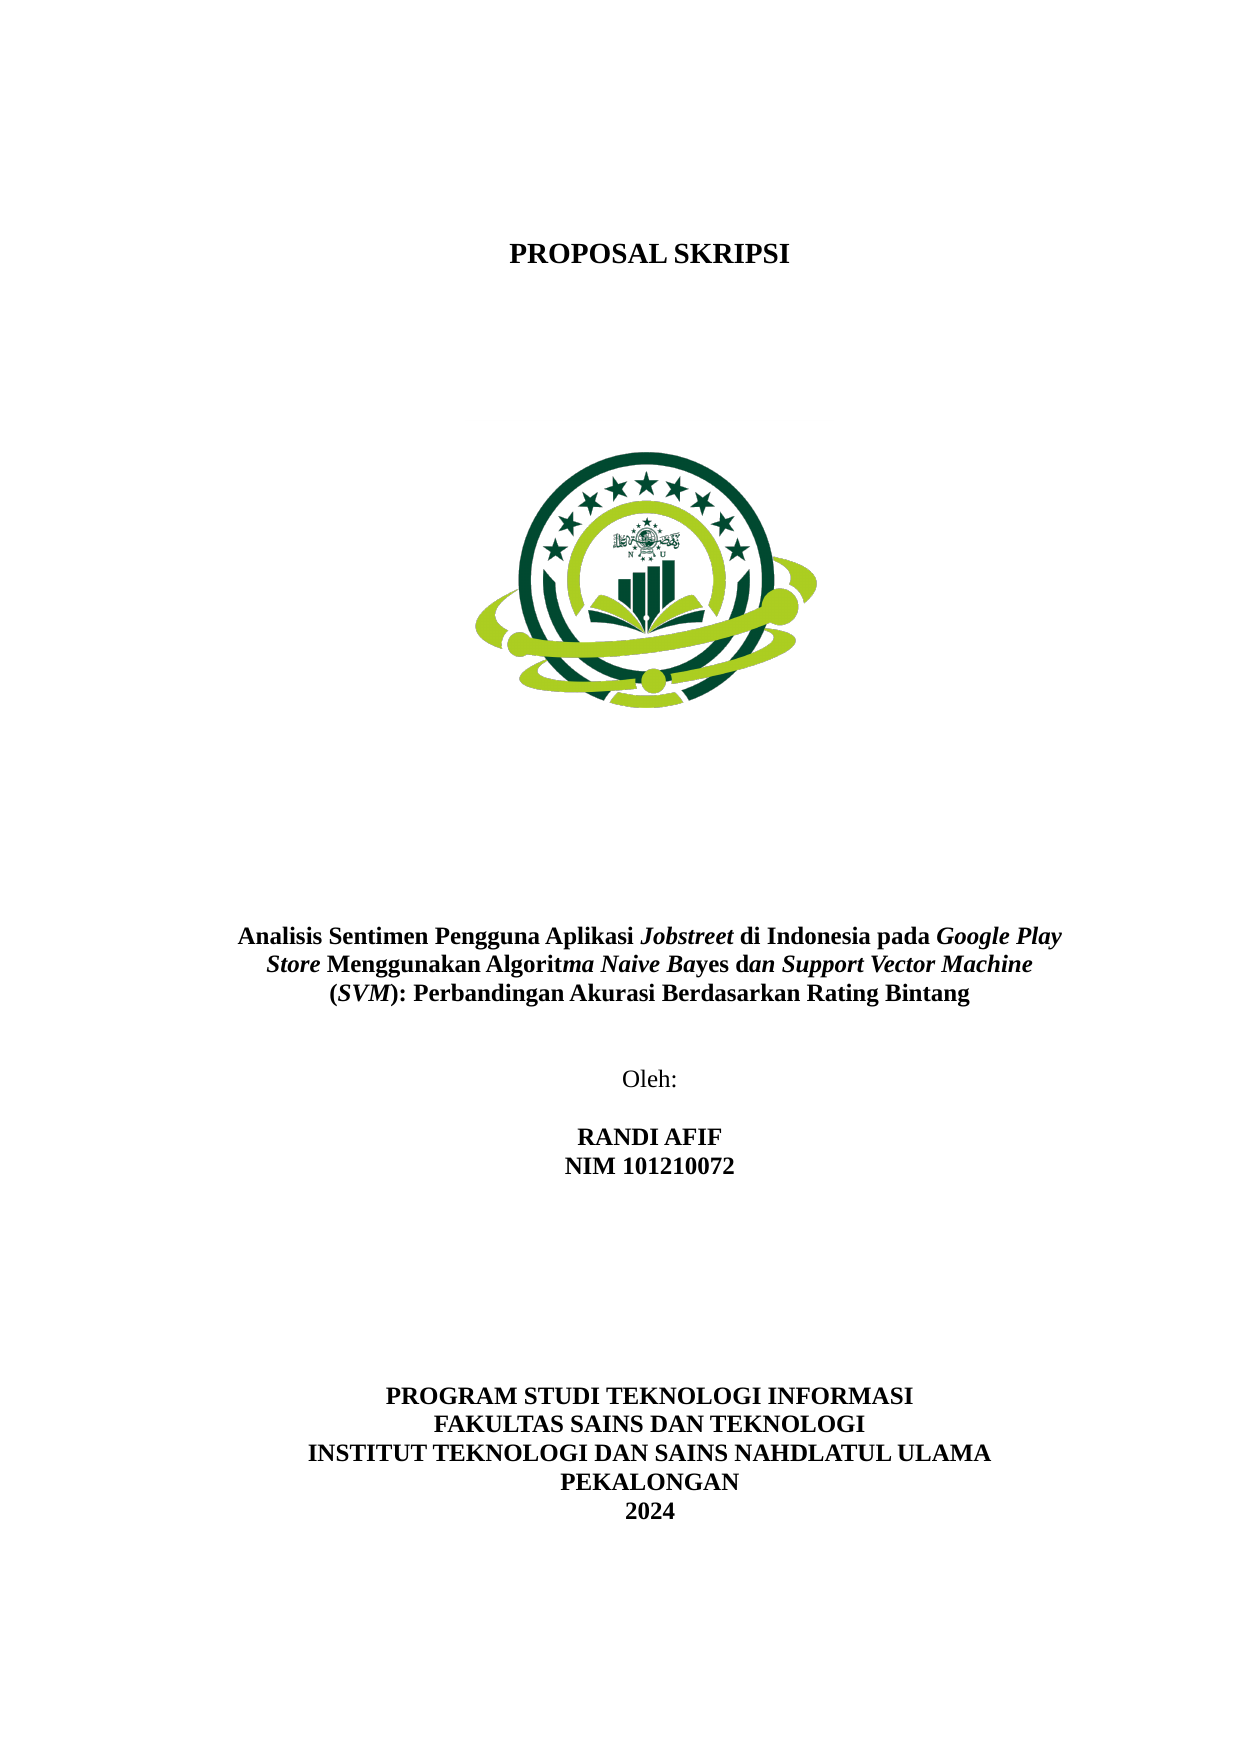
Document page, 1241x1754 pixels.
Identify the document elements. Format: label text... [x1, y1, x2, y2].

text RANDI AFIF [236, 1122, 1063, 1151]
text PROGRAM STUDI TEKNOLOGI INFORMASI [236, 1381, 1063, 1409]
text INSTITUT TEKNOLOGI DAN SAINS NAHDLATUL ULAMA [236, 1438, 1063, 1467]
text PROPOSAL SKRIPSI [236, 236, 1063, 270]
text NIM 101210072 [236, 1151, 1063, 1179]
picture [465, 420, 834, 720]
text Oleh: [236, 1064, 1063, 1093]
text FAKULTAS SAINS DAN TEKNOLOGI [236, 1409, 1063, 1438]
text Analisis Sentimen Pengguna Aplikasi Jobstreet di Indonesia pada Google Play Store Menggunakan Algoritma Naive Bayes dan Support Vector Machine (SVM): Perbandingan Akurasi Berdasarkan Rating Bintang [236, 921, 1063, 1007]
text 2024 [236, 1496, 1063, 1524]
text PEKALONGAN [236, 1467, 1063, 1496]
